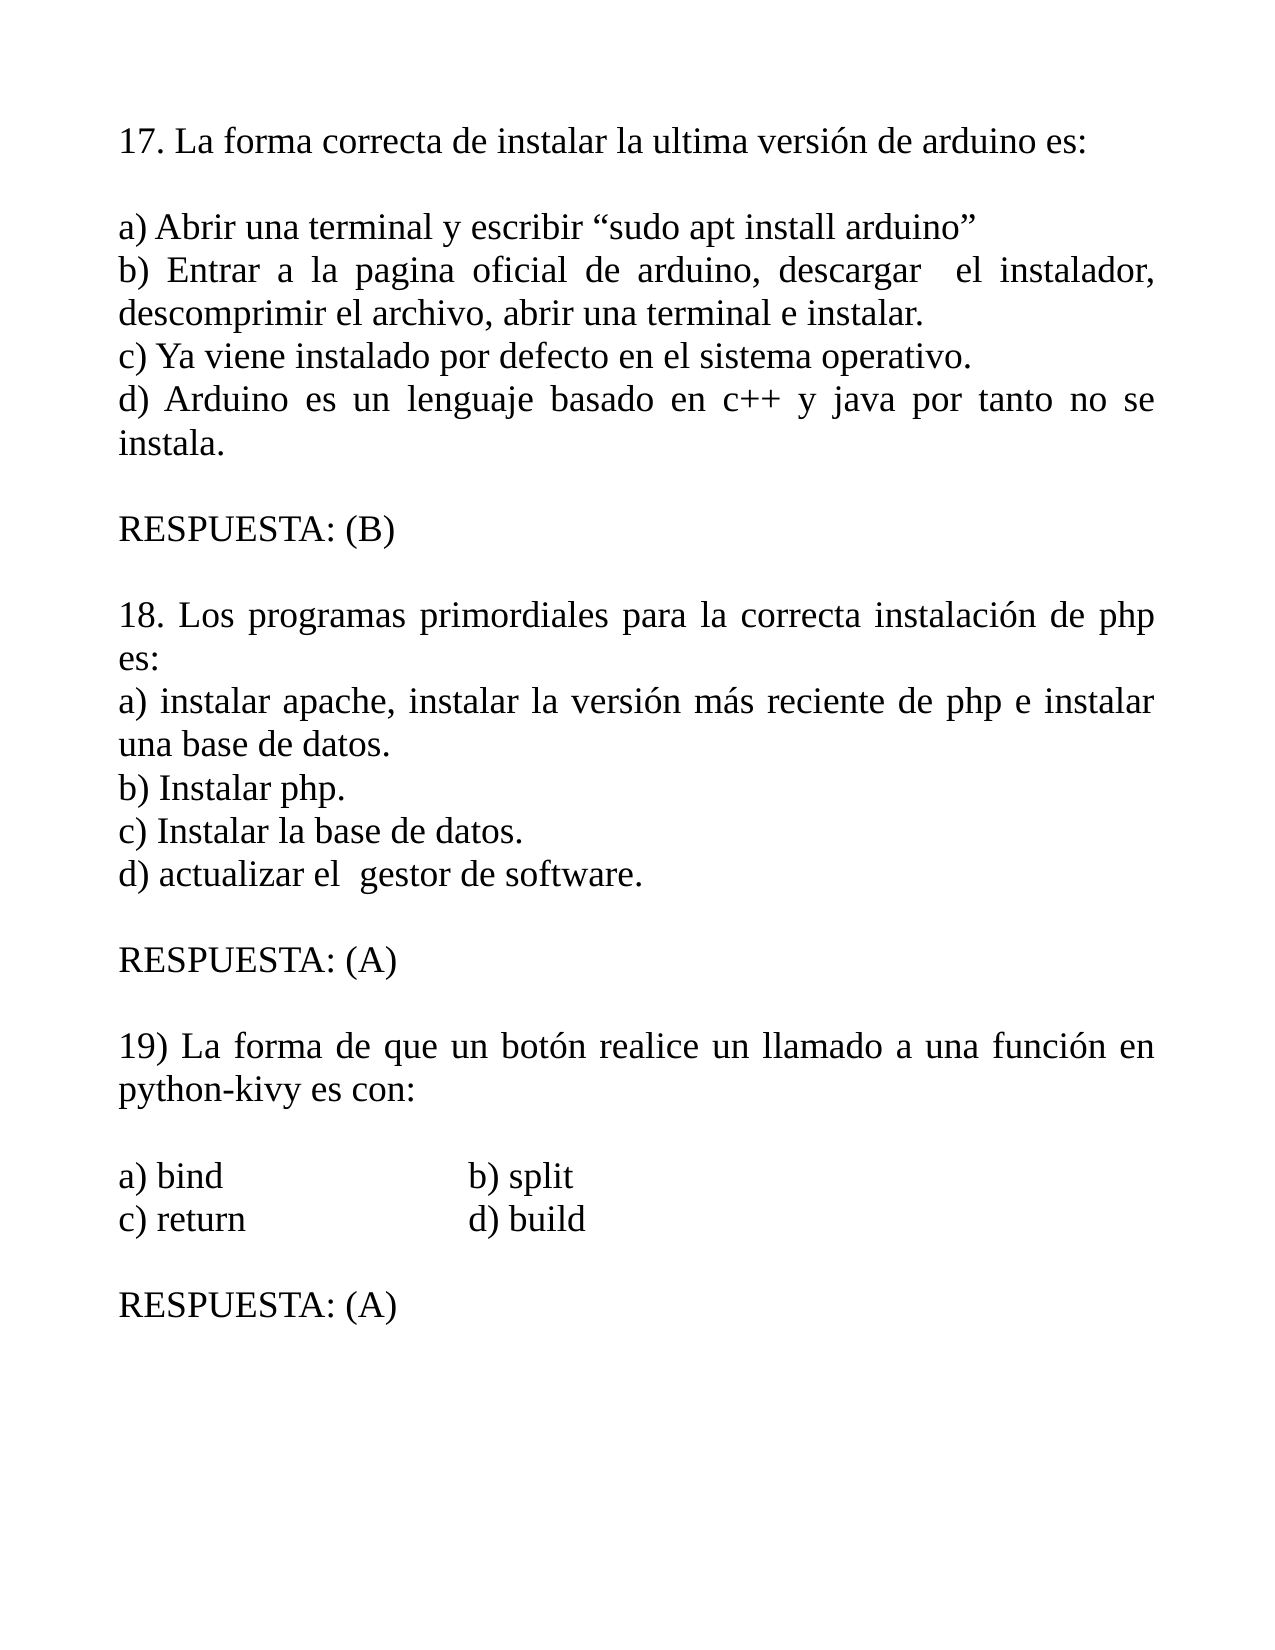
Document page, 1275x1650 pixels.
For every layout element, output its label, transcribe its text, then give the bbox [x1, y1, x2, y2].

text RESPUESTA: (A) [118, 937, 1157, 981]
text d) actualizar el gestor de software. [118, 851, 1157, 894]
text b) Entrar a la pagina oficial de arduino, descargar el instalador, descomprimir el archivo, abrir una terminal e instalar. [118, 247, 1157, 334]
text c) return d) build [118, 1196, 1157, 1239]
text RESPUESTA: (B) [118, 506, 1157, 549]
text a) instalar apache, instalar la versión más reciente de php e instalar una base de datos. [118, 679, 1157, 765]
text b) Instalar php. [118, 765, 1157, 808]
text c) Instalar la base de datos. [118, 808, 1157, 851]
text c) Ya viene instalado por defecto en el sistema operativo. [118, 334, 1157, 377]
text 19) La forma de que un botón realice un llamado a una función en python-kivy es con: [118, 1024, 1157, 1110]
text RESPUESTA: (A) [118, 1282, 1157, 1326]
text 18. Los programas primordiales para la correcta instalación de php es: [118, 592, 1157, 679]
text a) Abrir una terminal y escribir “sudo apt install arduino” [118, 204, 1157, 247]
text 17. La forma correcta de instalar la ultima versión de arduino es: [118, 118, 1157, 161]
text d) Arduino es un lenguaje basado en c++ y java por tanto no se instala. [118, 377, 1157, 463]
text a) bind b) split [118, 1153, 1157, 1196]
